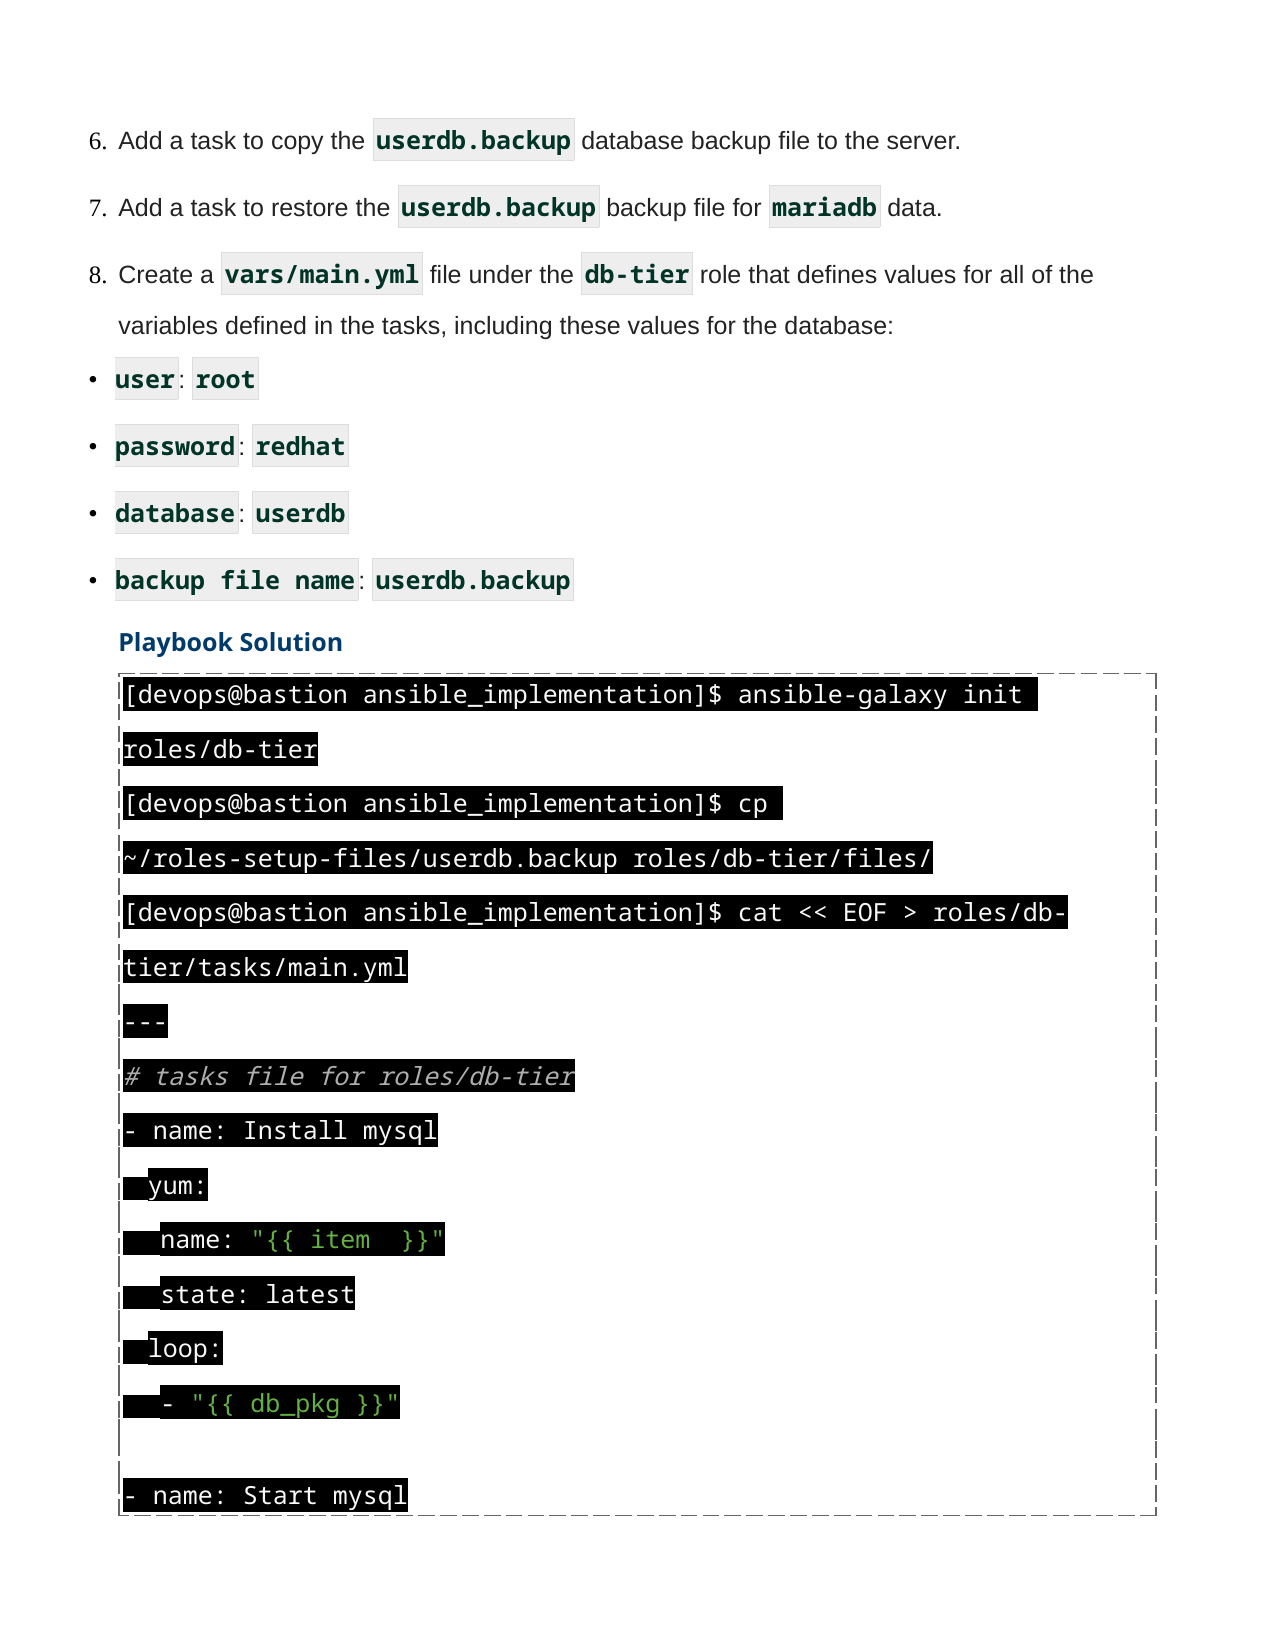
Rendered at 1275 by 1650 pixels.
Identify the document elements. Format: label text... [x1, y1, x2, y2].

text - name: Start mysql [118, 1473, 1157, 1516]
text loop: [118, 1326, 1157, 1365]
text - name: Install mysql [118, 1108, 1157, 1147]
list [574, 558, 1157, 600]
list [349, 491, 1157, 533]
list userdb [253, 492, 348, 533]
text yum: [118, 1163, 1157, 1201]
list password [118, 425, 238, 466]
list user [118, 358, 178, 399]
list mariadb [770, 186, 880, 227]
list root [193, 358, 258, 399]
list userdb.backup [373, 559, 573, 600]
list backup file for [600, 185, 769, 227]
list userdb.backup [399, 186, 599, 227]
list data. [881, 185, 1157, 227]
list Add a task to restore the [118, 185, 398, 227]
text # tasks file for roles/db-tier [118, 1054, 1157, 1092]
text [devops@bastion ansible_implementation]$ cp ~/roles-setup-files/userdb.backup roles/db-tier/files/ [118, 782, 1157, 874]
text name: "{{ item }}" [118, 1217, 1157, 1256]
list [259, 357, 1157, 399]
text - "{{ db_pkg }}" [118, 1381, 1157, 1419]
list : [239, 424, 252, 466]
list database backup file to the server. [575, 118, 1157, 160]
list Add a task to copy the [118, 118, 373, 160]
list database [118, 492, 238, 533]
text Playbook Solution [118, 625, 1157, 659]
list : [179, 357, 192, 399]
text [devops@bastion ansible_implementation]$ cat << EOF > roles/db-tier/tasks/main.yml [118, 891, 1157, 983]
list Create a vars/main.yml file under the db-tier role that defines values for all of the variables defined in the tasks, including these values for the database: [118, 252, 1157, 340]
list backup file name [118, 559, 358, 600]
list redhat [253, 425, 348, 466]
text --- [118, 999, 1157, 1038]
list : [239, 491, 252, 533]
text [devops@bastion ansible_implementation]$ ansible-galaxy init roles/db-tier [118, 673, 1157, 766]
list : [359, 558, 372, 600]
list userdb.backup [374, 119, 574, 160]
text state: latest [118, 1272, 1157, 1310]
list [349, 424, 1157, 466]
